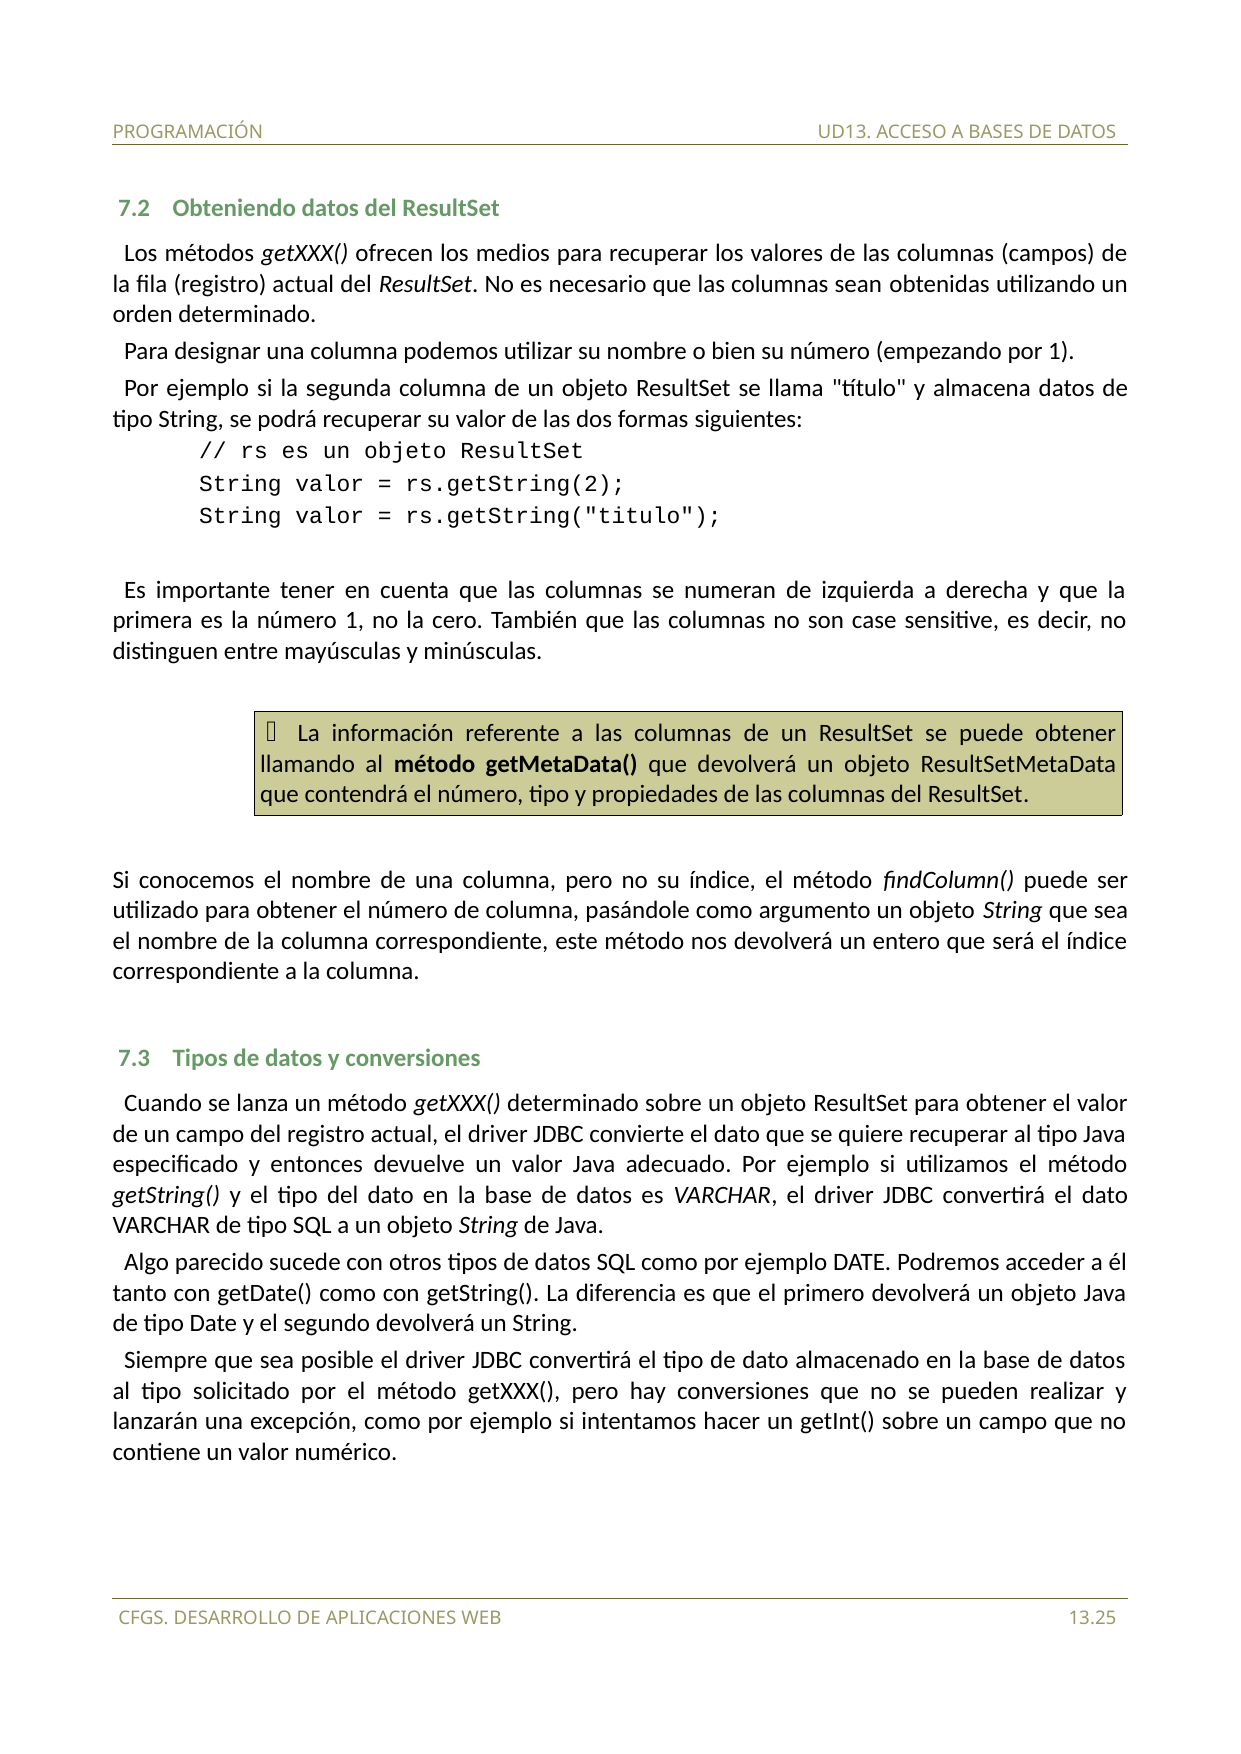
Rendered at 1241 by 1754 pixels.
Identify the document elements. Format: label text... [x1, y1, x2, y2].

text Algo parecido sucede con otros tipos de datos SQL como por ejemplo DATE. Podremos acceder a él tanto con getDate() como con getString(). La diferencia es que el primero devolverá un objeto Java de tipo Date y el segundo devolverá un String. [112, 1246, 1128, 1338]
text Por ejemplo si la segunda columna de un objeto ResultSet se llama "título" y almacena datos de tipo String, se podrá recuperar su valor de las dos formas siguientes: [112, 372, 1128, 433]
text Para designar una columna podemos utilizar su nombre o bien su número (empezando por 1). [112, 335, 1128, 366]
text String valor = rs.getString(2); [187, 472, 1128, 498]
subtitle Obteniendo datos del ResultSet [112, 192, 1128, 223]
text Cuando se lanza un método getXXX() determinado sobre un objeto ResultSet para obtener el valor de un campo del registro actual, el driver JDBC convierte el dato que se quiere recuperar al tipo Java especificado y entonces devuelve un valor Java adecuado. Por ejemplo si utilizamos el método getString() y el tipo del dato en la base de datos es VARCHAR, el driver JDBC convertirá el dato VARCHAR de tipo SQL a un objeto String de Java. [112, 1087, 1128, 1240]
text Es importante tener en cuenta que las columnas se numeran de izquierda a derecha y que la primera es la número 1, no la cero. También que las columnas no son case sensitive, es decir, no distinguen entre mayúsculas y minúsculas. [112, 574, 1128, 666]
text Los métodos getXXX() ofrecen los medios para recuperar los valores de las columnas (campos) de la fila (registro) actual del ResultSet. No es necesario que las columnas sean obtenidas utilizando un orden determinado. [112, 237, 1128, 329]
text String valor = rs.getString("titulo"); [187, 505, 1128, 531]
text Si conocemos el nombre de una columna, pero no su índice, el método findColumn() puede ser utilizado para obtener el número de columna, pasándole como argumento un objeto String que sea el nombre de la columna correspondiente, este método nos devolverá un entero que será el índice correspondiente a la columna. [112, 864, 1128, 986]
subtitle Tipos de datos y conversiones [112, 1042, 1128, 1072]
text // rs es un objeto ResultSet [187, 440, 1128, 466]
text Siempre que sea posible el driver JDBC convertirá el tipo de dato almacenado en la base de datos al tipo solicitado por el método getXXX(), pero hay conversiones que no se pueden realizar y lanzarán una excepción, como por ejemplo si intentamos hacer un getInt() sobre un campo que no contiene un valor numérico. [112, 1344, 1128, 1466]
text  La información referente a las columnas de un ResultSet se puede obtener llamando al método getMetaData() que devolverá un objeto ResultSetMetaData que contendrá el número, tipo y propiedades de las columnas del ResultSet. [255, 712, 1122, 815]
